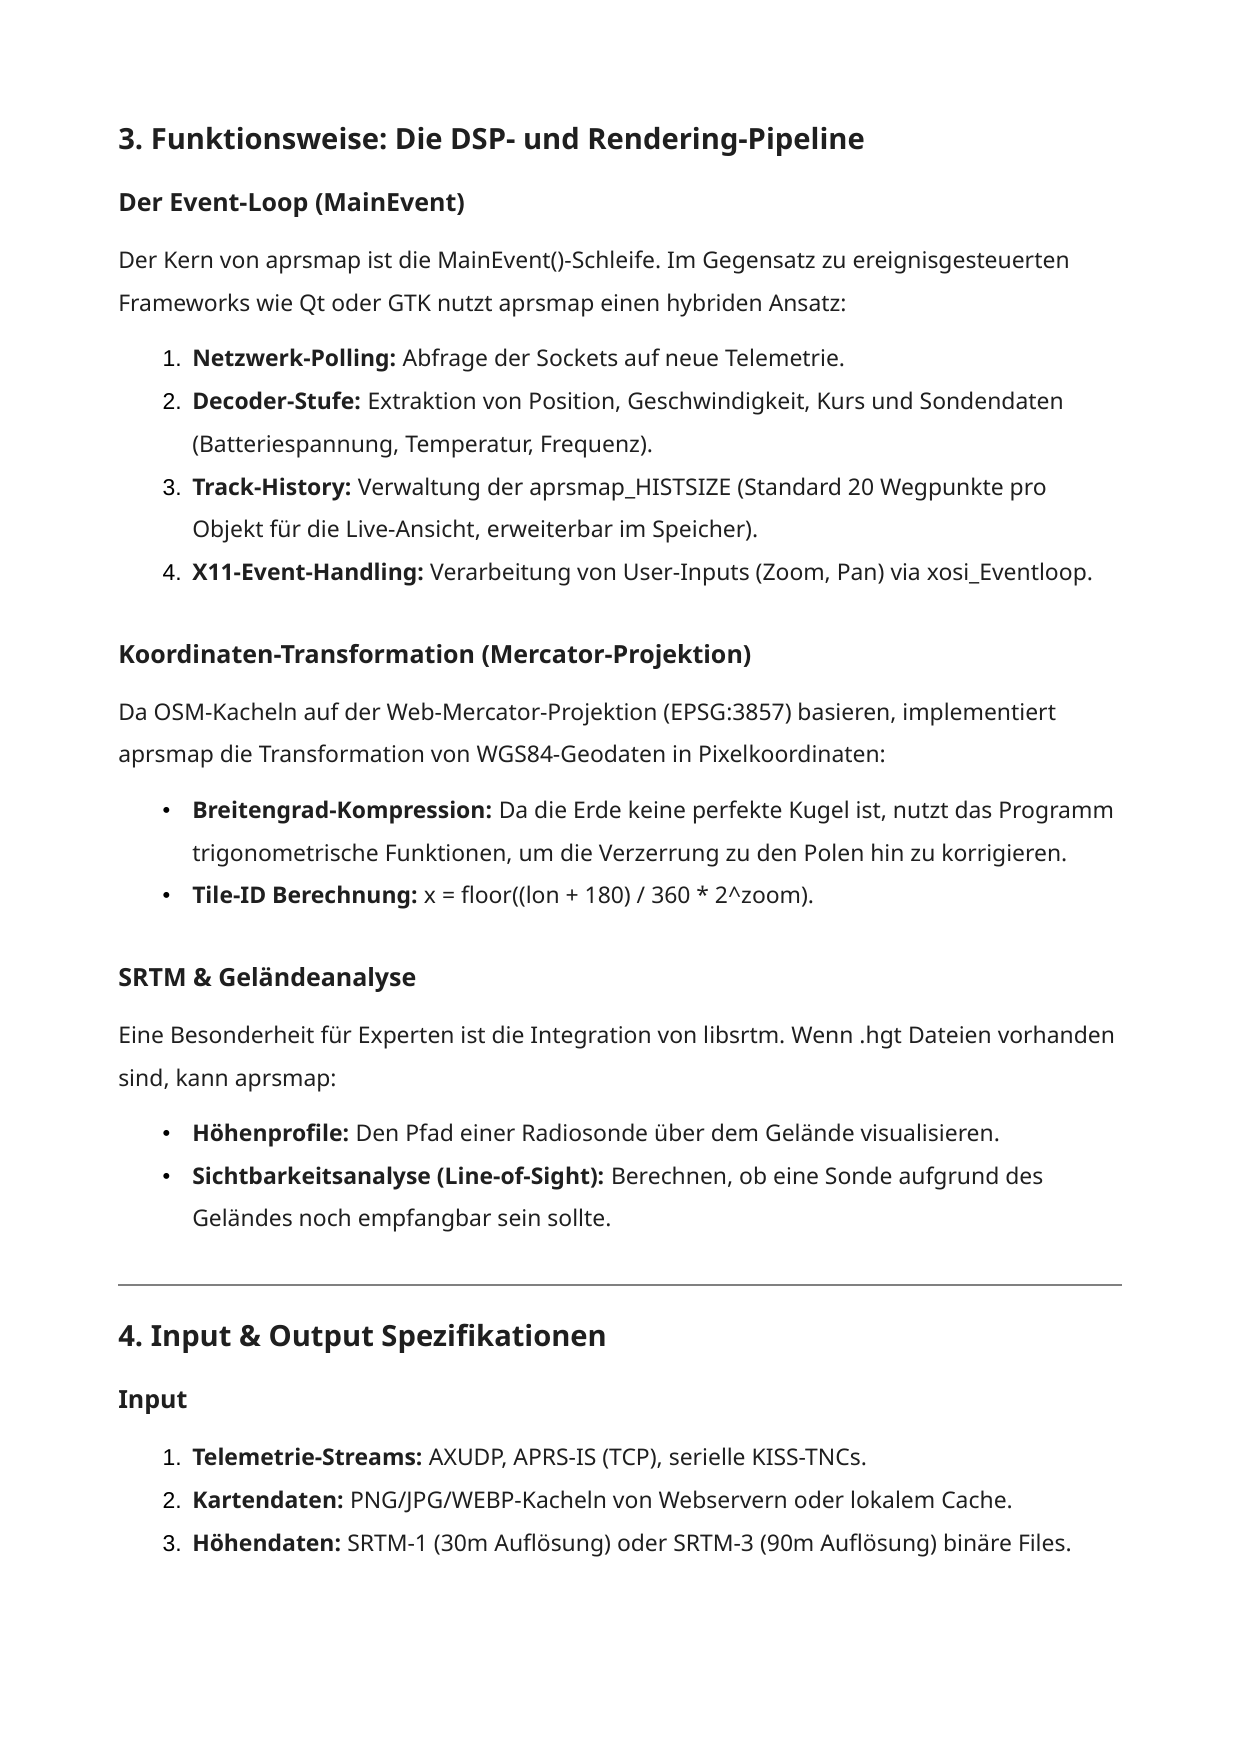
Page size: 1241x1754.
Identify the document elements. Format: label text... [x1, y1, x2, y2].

list Track-History: Verwaltung der aprsmap_HISTSIZE (Standard 20 Wegpunkte pro Objekt für die Live-Ansicht, erweiterbar im Speicher). [162, 471, 1122, 544]
list Telemetrie-Streams: AXUDP, APRS-IS (TCP), serielle KISS-TNCs. [162, 1441, 1122, 1472]
list Sichtbarkeitsanalyse (Line-of-Sight): Berechnen, ob eine Sonde aufgrund des Geländes noch empfangbar sein sollte. [162, 1159, 1122, 1234]
list Höhendaten: SRTM-1 (30m Auflösung) oder SRTM-3 (90m Auflösung) binäre Files. [162, 1527, 1122, 1558]
list Netzwerk-Polling: Abfrage der Sockets auf neue Telemetrie. [162, 342, 1122, 373]
subtitle 4. Input & Output Spezifikationen [118, 1315, 1122, 1355]
subtitle Koordinaten-Transformation (Mercator-Projektion) [118, 636, 1122, 671]
text Da OSM-Kacheln auf der Web-Mercator-Projektion (EPSG:3857) basieren, implementiert aprsmap die Transformation von WGS84-Geodaten in Pixelkoordinaten: [118, 696, 1122, 769]
subtitle Der Event-Loop (MainEvent) [118, 185, 1122, 219]
list Breitengrad-Kompression: Da die Erde keine perfekte Kugel ist, nutzt das Programm trigonometrische Funktionen, um die Verzerrung zu den Polen hin zu korrigieren. [162, 794, 1122, 868]
text Der Kern von aprsmap ist die MainEvent()-Schleife. Im Gegensatz zu ereignisgesteuerten Frameworks wie Qt oder GTK nutzt aprsmap einen hybriden Ansatz: [118, 244, 1122, 318]
subtitle SRTM & Geländeanalyse [118, 959, 1122, 994]
text Eine Besonderheit für Experten ist die Integration von libsrtm. Wenn .hgt Dateien vorhanden sind, kann aprsmap: [118, 1019, 1122, 1093]
list Tile-ID Berechnung: x = floor((lon + 180) / 360 * 2^zoom). [162, 879, 1122, 911]
list Kartendaten: PNG/JPG/WEBP-Kacheln von Webservern oder lokalem Cache. [162, 1484, 1122, 1515]
list Höhenprofile: Den Pfad einer Radiosonde über dem Gelände visualisieren. [162, 1117, 1122, 1148]
list Decoder-Stufe: Extraktion von Position, Geschwindigkeit, Kurs und Sondendaten (Batteriespannung, Temperatur, Frequenz). [162, 385, 1122, 459]
subtitle Input [118, 1382, 1122, 1416]
list X11-Event-Handling: Verarbeitung von User-Inputs (Zoom, Pan) via xosi_Eventloop. [162, 556, 1122, 587]
subtitle 3. Funktionsweise: Die DSP- und Rendering-Pipeline [118, 118, 1122, 158]
